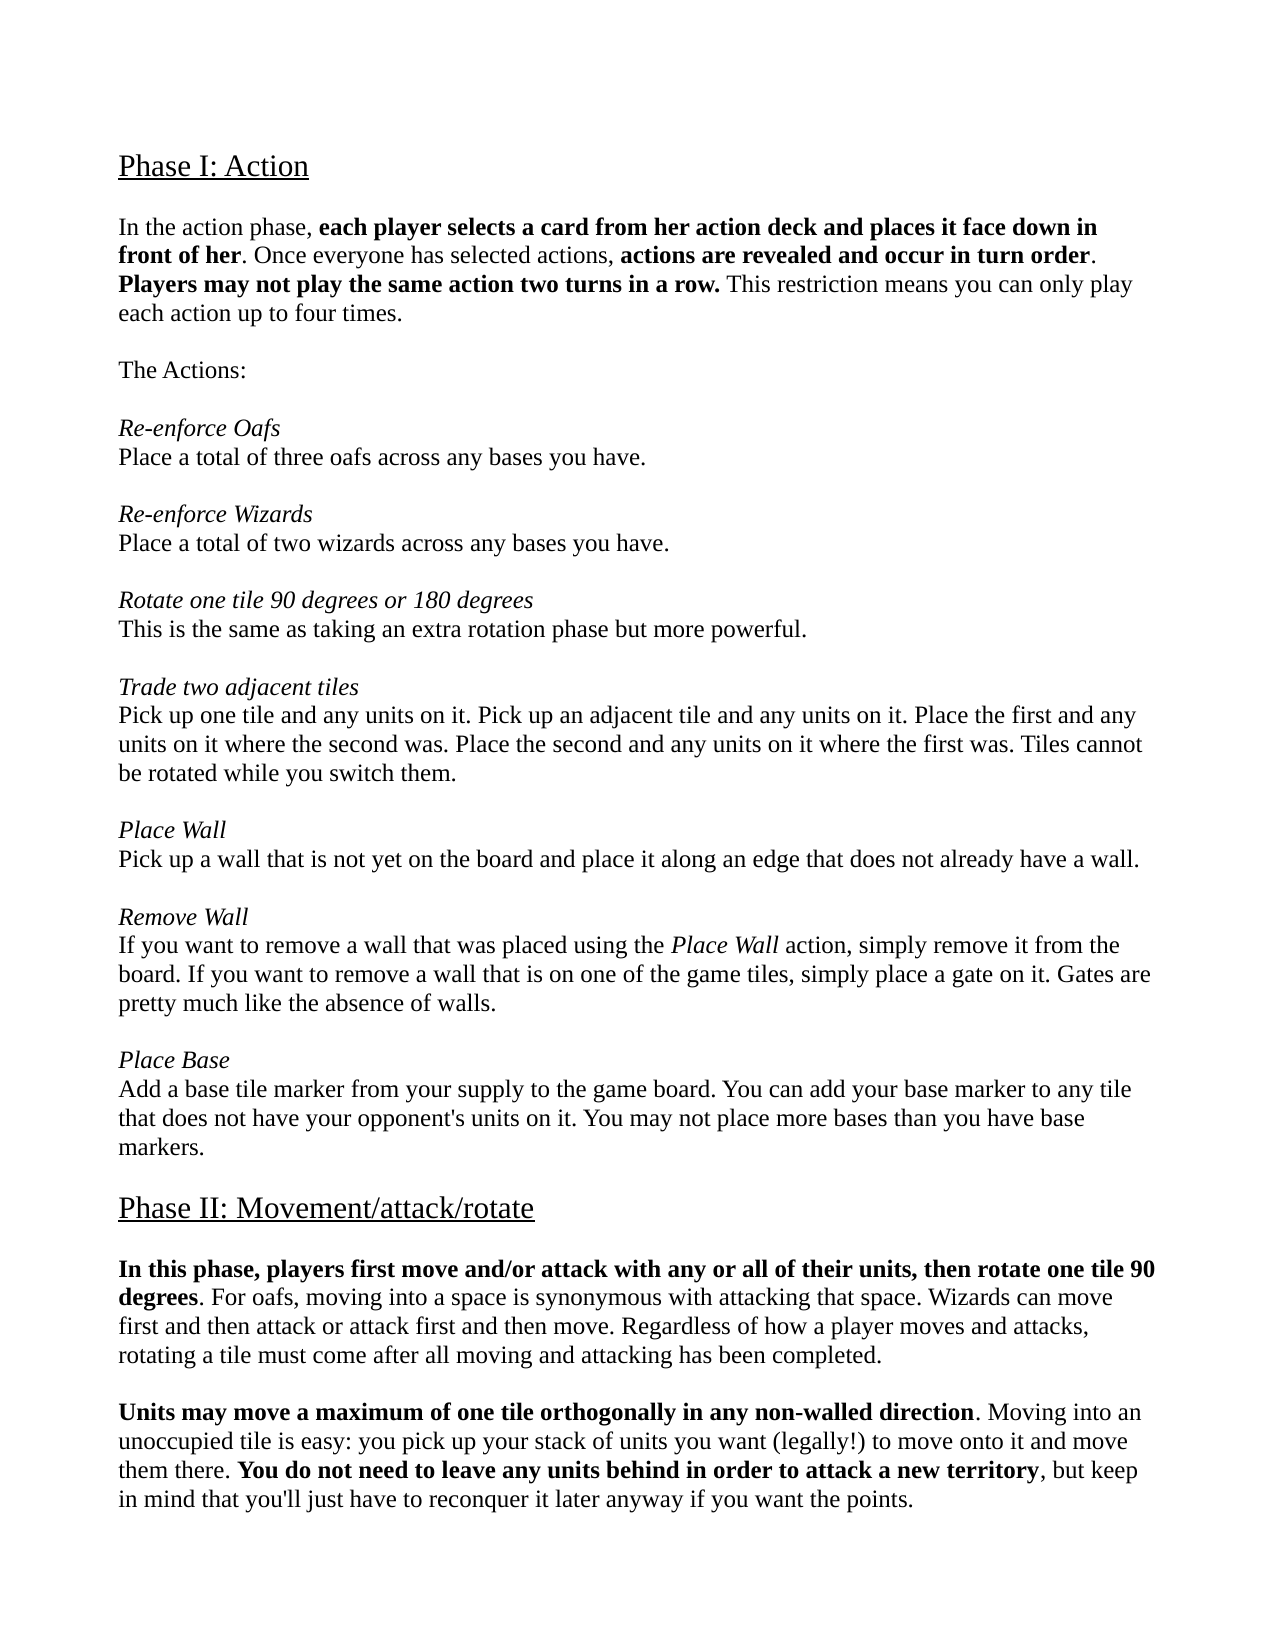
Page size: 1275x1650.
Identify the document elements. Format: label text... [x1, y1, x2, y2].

text In this phase, players first move and/or attack with any or all of their units, then rotate one tile 90 degrees. For oafs, moving into a space is synonymous with attacking that space. Wizards can move first and then attack or attack first and then move. Regardless of how a player moves and attacks, rotating a tile must come after all moving and attacking has been completed. [118, 1254, 1157, 1369]
text Place a total of two wizards across any bases you have. [118, 528, 1157, 557]
text Add a base tile marker from your supply to the game board. You can add your base marker to any tile that does not have your opponent's units on it. You may not place more bases than you have base markers. [118, 1074, 1157, 1160]
text Re-enforce Wizards [118, 499, 1157, 528]
text Pick up one tile and any units on it. Pick up an adjacent tile and any units on it. Place the first and any units on it where the second was. Place the second and any units on it where the first was. Tiles cannot be rotated while you switch them. [118, 700, 1157, 787]
text Place Base [118, 1045, 1157, 1074]
text Phase II: Movement/attack/rotate [118, 1189, 1157, 1225]
text In the action phase, each player selects a card from her action deck and places it face down in front of her. Once everyone has selected actions, actions are revealed and occur in turn order. Players may not play the same action two turns in a row. This restriction means you can only play each action up to four times. [118, 212, 1157, 327]
text The Actions: [118, 355, 1157, 384]
text This is the same as taking an extra rotation phase but more powerful. [118, 614, 1157, 643]
text Re-enforce Oafs [118, 413, 1157, 442]
text Units may move a maximum of one tile orthogonally in any non-walled direction. Moving into an unoccupied tile is easy: you pick up your stack of units you want (legally!) to move onto it and move them there. You do not need to leave any units behind in order to attack a new territory, but keep in mind that you'll just have to reconquer it later anyway if you want the points. [118, 1397, 1157, 1512]
text Phase I: Action [118, 147, 1157, 183]
text Place a total of three oafs across any bases you have. [118, 442, 1157, 470]
text If you want to remove a wall that was placed using the Place Wall action, simply remove it from the board. If you want to remove a wall that is on one of the game tiles, simply place a gate on it. Gates are pretty much like the absence of walls. [118, 930, 1157, 1017]
text Place Wall [118, 815, 1157, 844]
text Remove Wall [118, 902, 1157, 930]
text Pick up a wall that is not yet on the board and place it along an edge that does not already have a wall. [118, 844, 1157, 873]
text Trade two adjacent tiles [118, 672, 1157, 700]
text Rotate one tile 90 degrees or 180 degrees [118, 585, 1157, 614]
